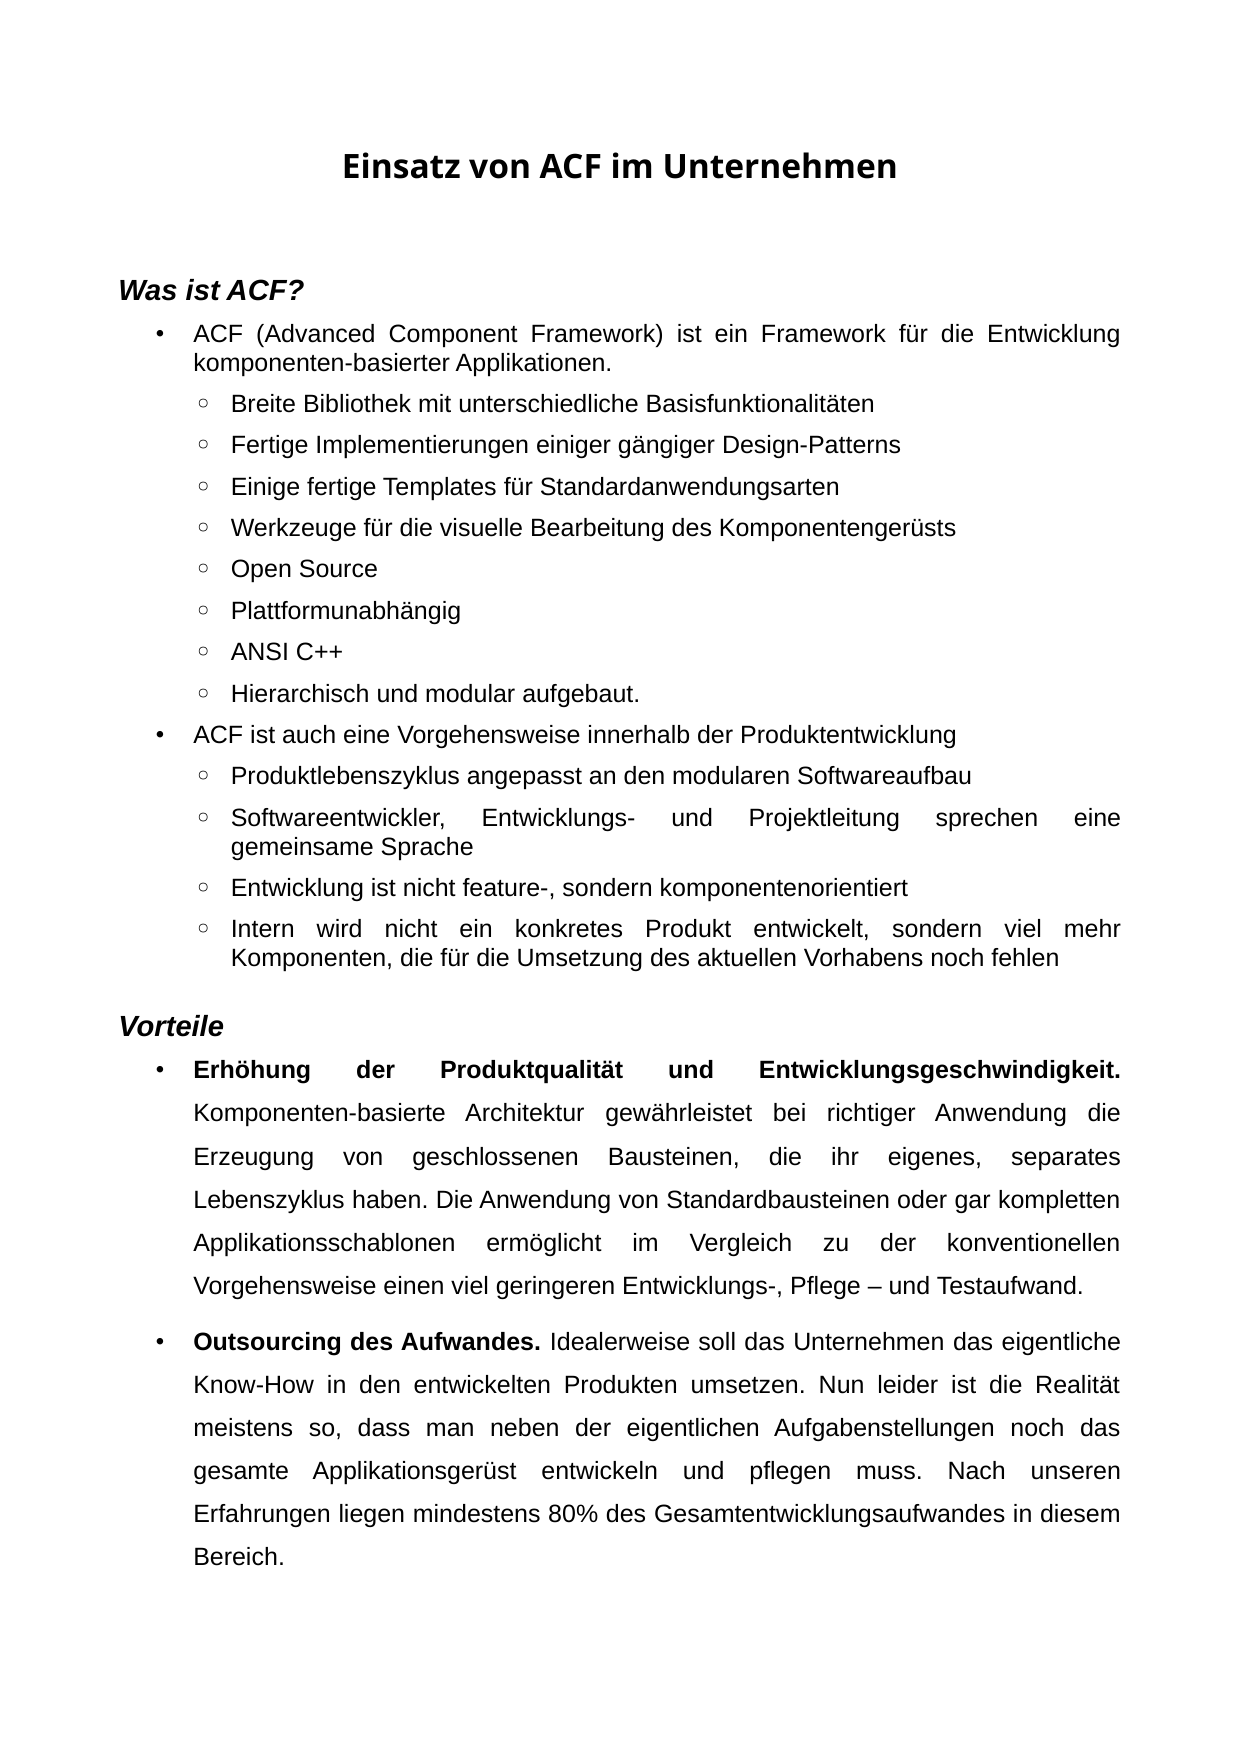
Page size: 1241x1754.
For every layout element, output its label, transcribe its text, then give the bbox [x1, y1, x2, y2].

list Werkzeuge für die visuelle Bearbeitung des Komponentengerüsts [193, 513, 1122, 542]
list Produktlebenszyklus angepasst an den modularen Softwareaufbau [193, 761, 1122, 790]
list Softwareentwickler, Entwicklungs- und Projektleitung sprechen eine gemeinsame Sprache [193, 803, 1122, 860]
subtitle Einsatz von ACF im Unternehmen [118, 143, 1122, 189]
subtitle Was ist ACF? [118, 273, 1122, 306]
list Outsourcing des Aufwandes. Idealerweise soll das Unternehmen das eigentliche Know-How in den entwickelten Produkten umsetzen. Nun leider ist die Realität meistens so, dass man neben der eigentlichen Aufgabenstellungen noch das gesamte Applikationsgerüst entwickeln und pflegen muss. Nach unseren Erfahrungen liegen mindestens 80% des Gesamtentwicklungsaufwandes in diesem Bereich. [156, 1327, 1122, 1571]
list Einige fertige Templates für Standardanwendungsarten [193, 472, 1122, 501]
list Erhöhung der Produktqualität und Entwicklungsgeschwindigkeit. Komponenten-basierte Architektur gewährleistet bei richtiger Anwendung die Erzeugung von geschlossenen Bausteinen, die ihr eigenes, separates Lebenszyklus haben. Die Anwendung von Standardbausteinen oder gar kompletten Applikationsschablonen ermöglicht im Vergleich zu der konventionellen Vorgehensweise einen viel geringeren Entwicklungs-, Pflege – und Testaufwand. [156, 1055, 1122, 1300]
list Breite Bibliothek mit unterschiedliche Basisfunktionalitäten [193, 389, 1122, 418]
list ANSI C++ [193, 637, 1122, 666]
list Plattformunabhängig [193, 596, 1122, 625]
list Fertige Implementierungen einiger gängiger Design-Patterns [193, 430, 1122, 459]
list ACF ist auch eine Vorgehensweise innerhalb der Produktentwicklung [156, 720, 1122, 749]
list Open Source [193, 554, 1122, 583]
list ACF (Advanced Component Framework) ist ein Framework für die Entwicklung komponenten-basierter Applikationen. [156, 319, 1122, 377]
list Intern wird nicht ein konkretes Produkt entwickelt, sondern viel mehr Komponenten, die für die Umsetzung des aktuellen Vorhabens noch fehlen [193, 914, 1122, 972]
list Entwicklung ist nicht feature-, sondern komponentenorientiert [193, 873, 1122, 902]
list Hierarchisch und modular aufgebaut. [193, 678, 1122, 707]
subtitle Vorteile [118, 1009, 1122, 1043]
